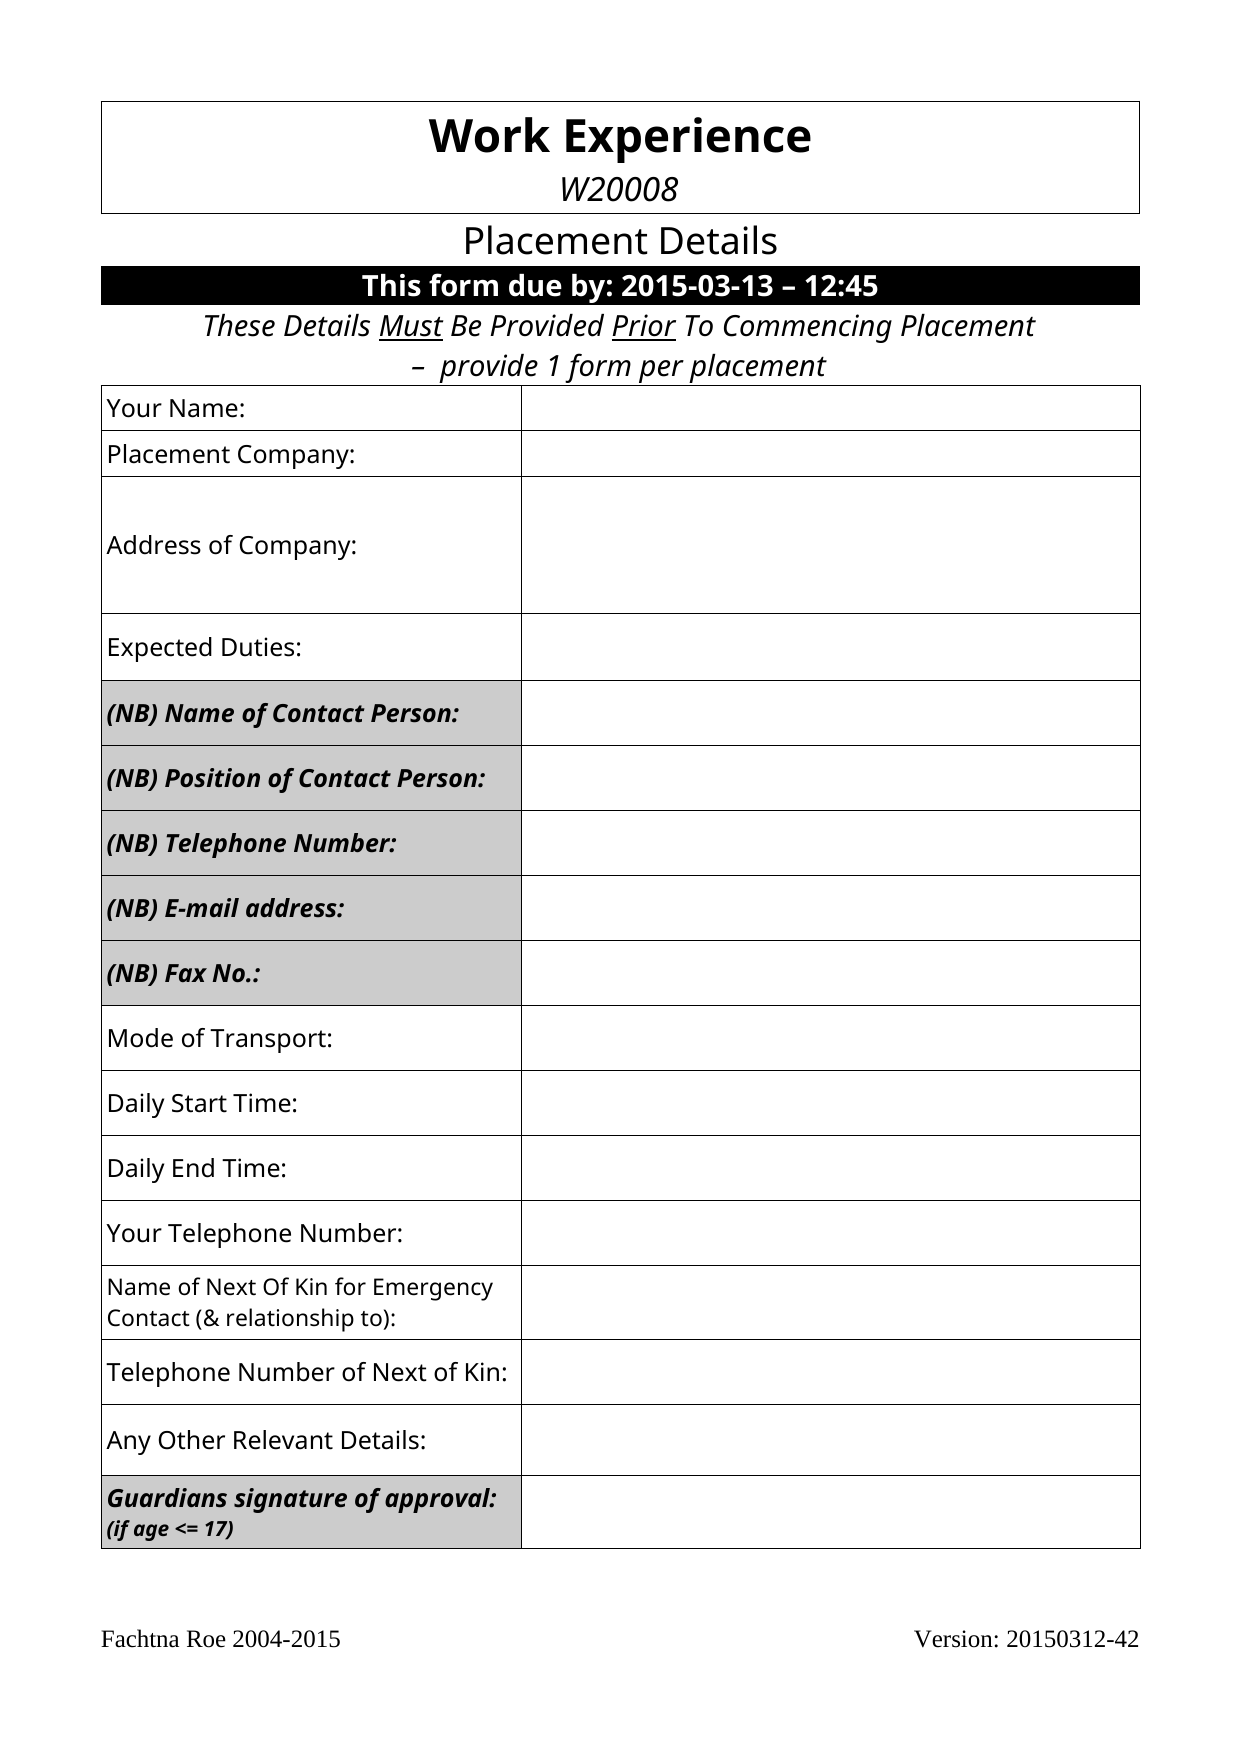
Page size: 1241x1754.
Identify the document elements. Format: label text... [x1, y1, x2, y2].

subtitle W20008 [102, 163, 1139, 213]
table_cell Your Telephone Number: [102, 1201, 521, 1265]
table_cell Placement Company: [102, 431, 521, 476]
table_cell Address of Company: [102, 477, 521, 613]
table_cell [522, 1266, 1140, 1339]
table_cell [522, 1006, 1140, 1070]
table_cell [522, 876, 1140, 940]
table_cell [522, 477, 1140, 613]
table_cell [522, 1476, 1140, 1548]
table_cell (NB) Fax No.: [102, 941, 521, 1005]
text – provide 1 form per placement [101, 345, 1140, 385]
table_cell [522, 681, 1140, 745]
table_cell Name of Next Of Kin for Emergency Contact (& relationship to): [102, 1266, 521, 1339]
table_header Your Name: [102, 386, 521, 430]
table_cell Expected Duties: [102, 614, 521, 680]
table_cell (NB) Name of Contact Person: [102, 681, 521, 745]
table_cell [522, 431, 1140, 476]
table_header [522, 386, 1140, 430]
table_cell [522, 811, 1140, 875]
text Placement Details [101, 214, 1140, 266]
table_cell [522, 1340, 1140, 1404]
table_cell (NB) E-mail address: [102, 876, 521, 940]
text This form due by: 2015-03-13 – 12:45 [101, 266, 1140, 305]
table_cell Any Other Relevant Details: [102, 1405, 521, 1475]
table_cell Mode of Transport: [102, 1006, 521, 1070]
table_cell Daily Start Time: [102, 1071, 521, 1135]
table_cell Telephone Number of Next of Kin: [102, 1340, 521, 1404]
table_cell [522, 614, 1140, 680]
table_cell [522, 1071, 1140, 1135]
table_cell [522, 1136, 1140, 1200]
table_cell (NB) Position of Contact Person: [102, 746, 521, 810]
subtitle Work Experience [102, 102, 1139, 163]
table_cell (NB) Telephone Number: [102, 811, 521, 875]
table_cell [522, 1201, 1140, 1265]
table_cell [522, 1405, 1140, 1475]
table_cell Daily End Time: [102, 1136, 521, 1200]
table_cell Guardians signature of approval: (if age <= 17) [102, 1476, 521, 1548]
table_cell [522, 746, 1140, 810]
text These Details Must Be Provided Prior To Commencing Placement [101, 305, 1140, 345]
table_cell [522, 941, 1140, 1005]
